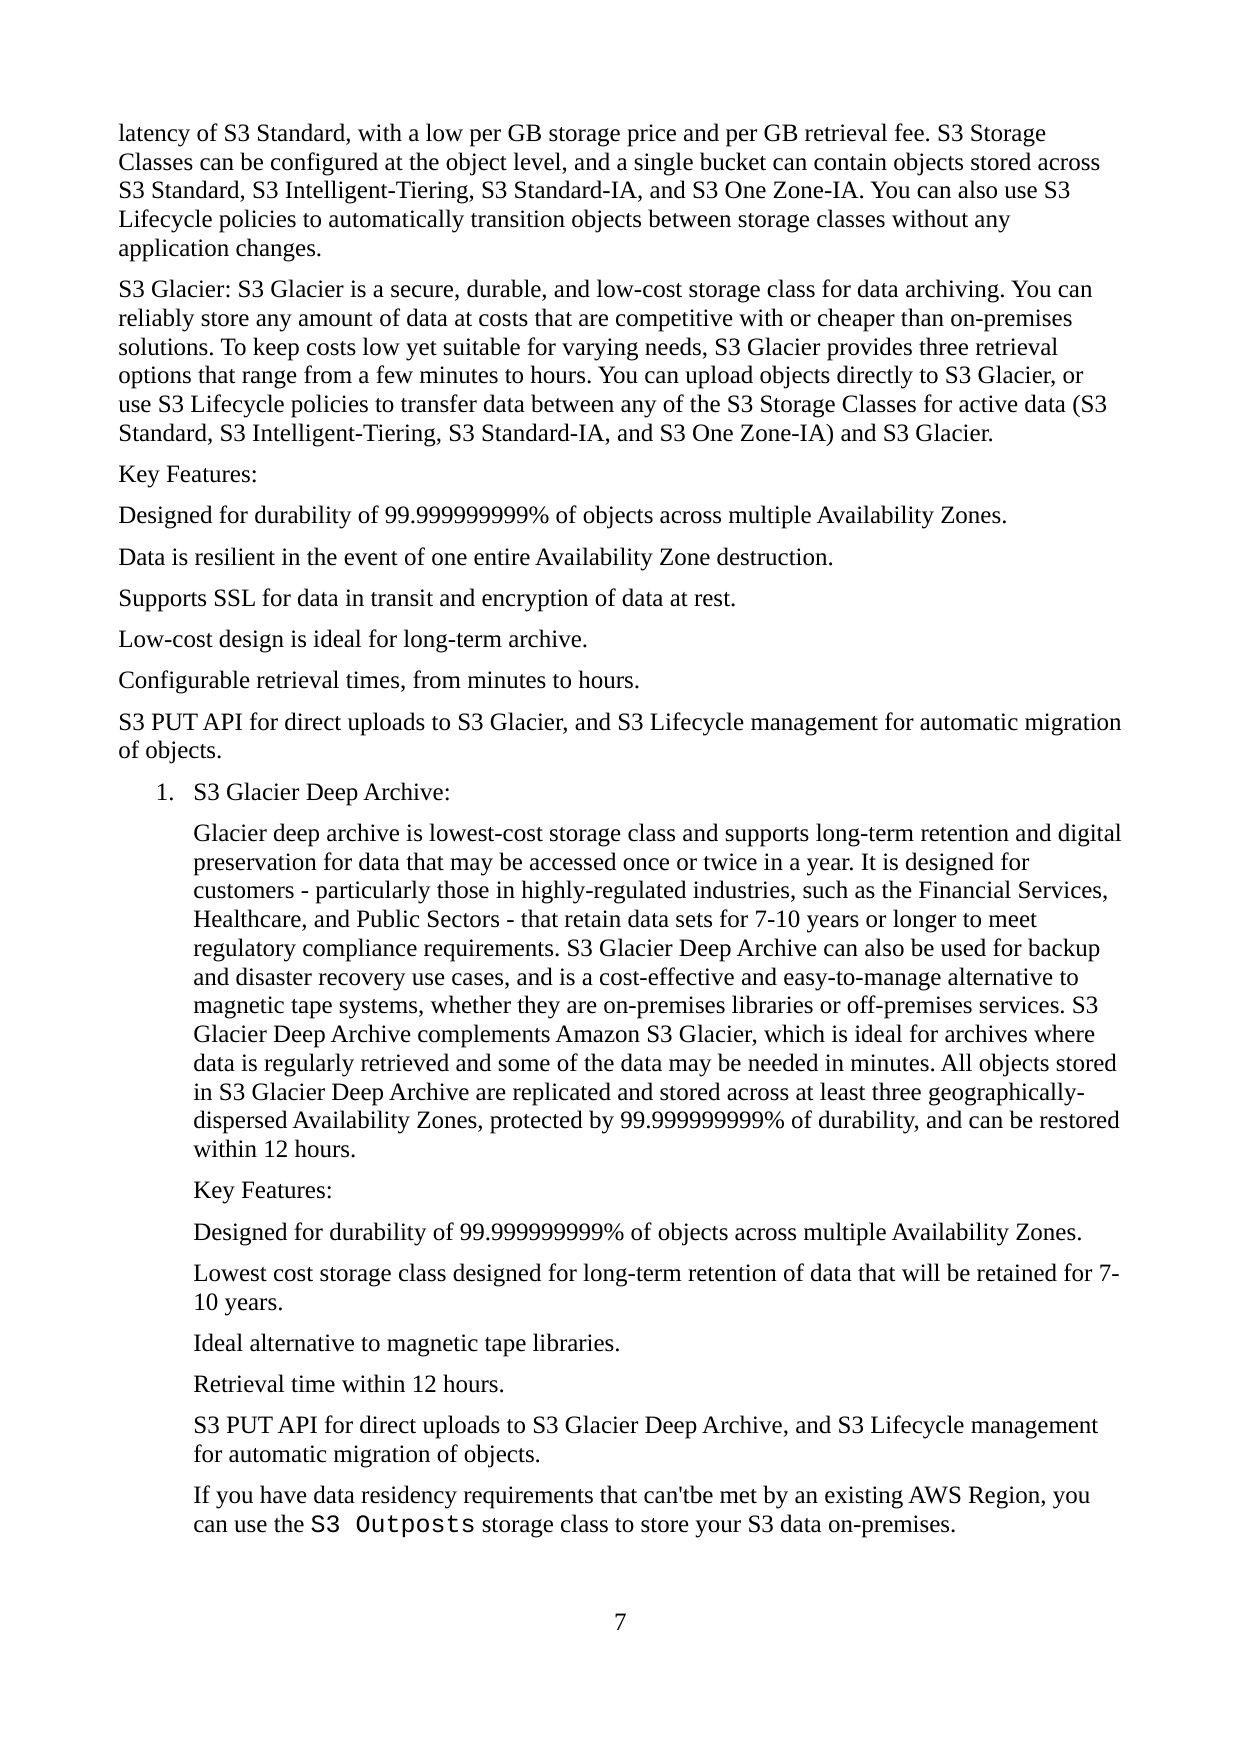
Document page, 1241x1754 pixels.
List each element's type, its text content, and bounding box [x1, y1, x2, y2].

text latency of S3 Standard, with a low per GB storage price and per GB retrieval fee. S3 Storage Classes can be configured at the object level, and a single bucket can contain objects stored across S3 Standard, S3 Intelligent-Tiering, S3 Standard-IA, and S3 One Zone-IA. You can also use S3 Lifecycle policies to automatically transition objects between storage classes without any application changes. [118, 118, 1122, 262]
list Designed for durability of 99.999999999% of objects across multiple Availability Zones. [156, 1217, 1122, 1246]
text Designed for durability of 99.999999999% of objects across multiple Availability Zones. [118, 501, 1122, 529]
text Configurable retrieval times, from minutes to hours. [118, 666, 1122, 694]
list Key Features: [156, 1176, 1122, 1204]
text S3 Glacier: S3 Glacier is a secure, durable, and low-cost storage class for data archiving. You can reliably store any amount of data at costs that are competitive with or cheaper than on-premises solutions. To keep costs low yet suitable for varying needs, S3 Glacier provides three retrieval options that range from a few minutes to hours. You can upload objects directly to S3 Glacier, or use S3 Lifecycle policies to transfer data between any of the S3 Storage Classes for active data (S3 Standard, S3 Intelligent-Tiering, S3 Standard-IA, and S3 One Zone-IA) and S3 Glacier. [118, 274, 1122, 447]
text Supports SSL for data in transit and encryption of data at rest. [118, 583, 1122, 612]
text Data is resilient in the event of one entire Availability Zone destruction. [118, 542, 1122, 571]
list If you have data residency requirements that can'tbe met by an existing AWS Region, you can use the S3 Outposts storage class to store your S3 data on-premises. [156, 1481, 1122, 1540]
list Lowest cost storage class designed for long-term retention of data that will be retained for 7-10 years. [156, 1258, 1122, 1316]
list Retrieval time within 12 hours. [156, 1369, 1122, 1398]
list S3 Glacier Deep Archive: [156, 777, 1122, 806]
text Key Features: [118, 459, 1122, 488]
list Ideal alternative to magnetic tape libraries. [156, 1328, 1122, 1357]
list Glacier deep archive is lowest-cost storage class and supports long-term retention and digital preservation for data that may be accessed once or twice in a year. It is designed for customers - particularly those in highly-regulated industries, such as the Financial Services, Healthcare, and Public Sectors - that retain data sets for 7-10 years or longer to meet regulatory compliance requirements. S3 Glacier Deep Archive can also be used for backup and disaster recovery use cases, and is a cost-effective and easy-to-manage alternative to magnetic tape systems, whether they are on-premises libraries or off-premises services. S3 Glacier Deep Archive complements Amazon S3 Glacier, which is ideal for archives where data is regularly retrieved and some of the data may be needed in minutes. All objects stored in S3 Glacier Deep Archive are replicated and stored across at least three geographically-dispersed Availability Zones, protected by 99.999999999% of durability, and can be restored within 12 hours. [156, 818, 1122, 1163]
text Low-cost design is ideal for long-term archive. [118, 624, 1122, 653]
list S3 PUT API for direct uploads to S3 Glacier Deep Archive, and S3 Lifecycle management for automatic migration of objects. [156, 1411, 1122, 1468]
text S3 PUT API for direct uploads to S3 Glacier, and S3 Lifecycle management for automatic migration of objects. [118, 707, 1122, 764]
